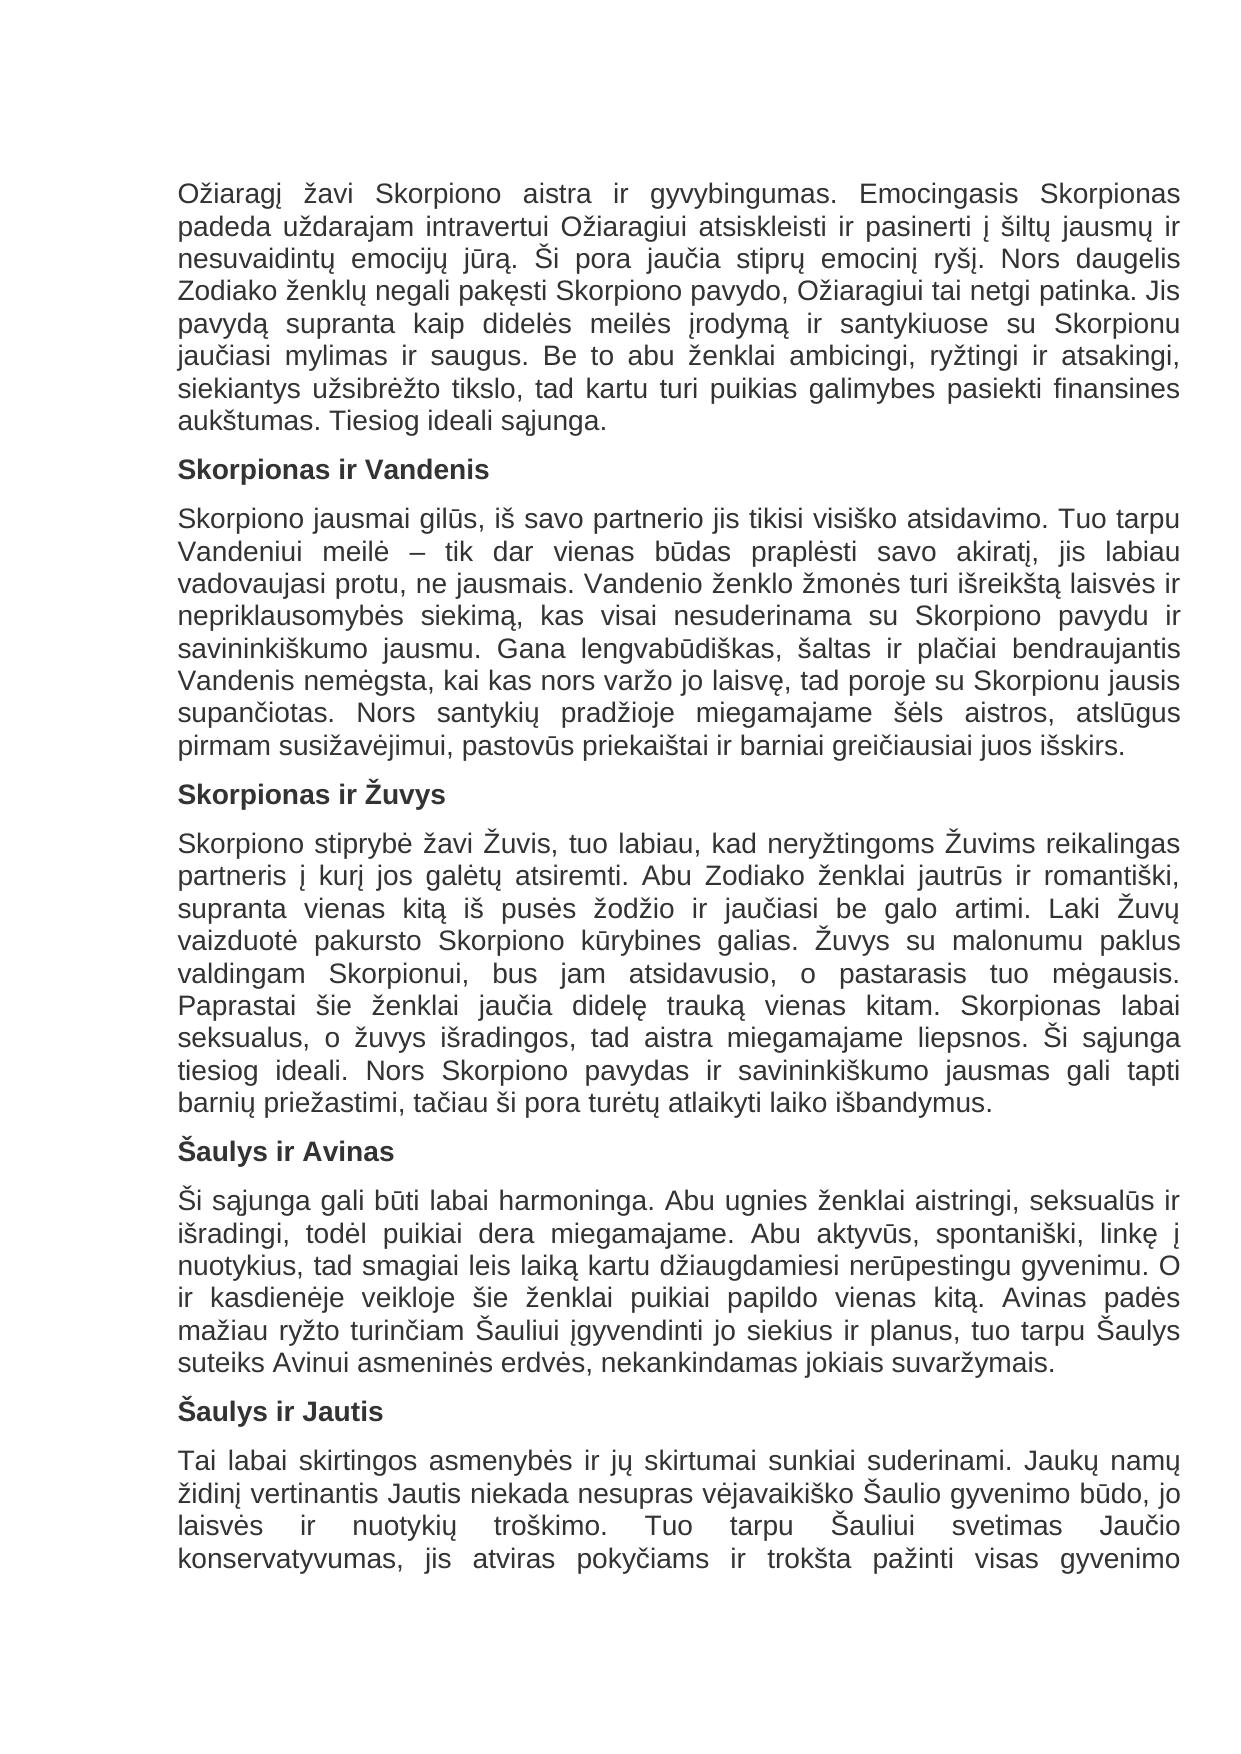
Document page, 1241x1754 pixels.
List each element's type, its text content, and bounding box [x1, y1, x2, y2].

text Šaulys ir Jautis [177, 1395, 1181, 1428]
text Šaulys ir Avinas [177, 1135, 1181, 1168]
text Skorpionas ir Vandenis [177, 453, 1181, 485]
text Skorpiono jausmai gilūs, iš savo partnerio jis tikisi visiško atsidavimo. Tuo tarpu Vandeniui meilė – tik dar vienas būdas praplėsti savo akiratį, jis labiau vadovaujasi protu, ne jausmais. Vandenio ženklo žmonės turi išreikštą laisvės ir nepriklausomybės siekimą, kas visai nesuderinama su Skorpiono pavydu ir savininkiškumo jausmu. Gana lengvabūdiškas, šaltas ir plačiai bendraujantis Vandenis nemėgsta, kai kas nors varžo jo laisvę, tad poroje su Skorpionu jausis supančiotas. Nors santykių pradžioje miegamajame šėls aistros, atslūgus pirmam susižavėjimui, pastovūs priekaištai ir barniai greičiausiai juos išskirs. [177, 502, 1181, 761]
text Tai labai skirtingos asmenybės ir jų skirtumai sunkiai suderinami. Jaukų namų židinį vertinantis Jautis niekada nesupras vėjavaikiško Šaulio gyvenimo būdo, jo laisvės ir nuotykių troškimo. Tuo tarpu Šauliui svetimas Jaučio konservatyvumas, jis atviras pokyčiams ir trokšta pažinti visas gyvenimo [177, 1444, 1181, 1574]
text Ši sąjunga gali būti labai harmoninga. Abu ugnies ženklai aistringi, seksualūs ir išradingi, todėl puikiai dera miegamajame. Abu aktyvūs, spontaniški, linkę į nuotykius, tad smagiai leis laiką kartu džiaugdamiesi nerūpestingu gyvenimu. O ir kasdienėje veikloje šie ženklai puikiai papildo vienas kitą. Avinas padės mažiau ryžto turinčiam Šauliui įgyvendinti jo siekius ir planus, tuo tarpu Šaulys suteiks Avinui asmeninės erdvės, nekankindamas jokiais suvaržymais. [177, 1184, 1181, 1379]
text Skorpionas ir Žuvys [177, 778, 1181, 810]
text Skorpiono stiprybė žavi Žuvis, tuo labiau, kad neryžtingoms Žuvims reikalingas partneris į kurį jos galėtų atsiremti. Abu Zodiako ženklai jautrūs ir romantiški, supranta vienas kitą iš pusės žodžio ir jaučiasi be galo artimi. Laki Žuvų vaizduotė pakursto Skorpiono kūrybines galias. Žuvys su malonumu paklus valdingam Skorpionui, bus jam atsidavusio, o pastarasis tuo mėgausis. Paprastai šie ženklai jaučia didelę trauką vienas kitam. Skorpionas labai seksualus, o žuvys išradingos, tad aistra miegamajame liepsnos. Ši sąjunga tiesiog ideali. Nors Skorpiono pavydas ir savininkiškumo jausmas gali tapti barnių priežastimi, tačiau ši pora turėtų atlaikyti laiko išbandymus. [177, 827, 1181, 1118]
text Ožiaragį žavi Skorpiono aistra ir gyvybingumas. Emocingasis Skorpionas padeda uždarajam intravertui Ožiaragiui atsiskleisti ir pasinerti į šiltų jausmų ir nesuvaidintų emocijų jūrą. Ši pora jaučia stiprų emocinį ryšį. Nors daugelis Zodiako ženklų negali pakęsti Skorpiono pavydo, Ožiaragiui tai netgi patinka. Jis pavydą supranta kaip didelės meilės įrodymą ir santykiuose su Skorpionu jaučiasi mylimas ir saugus. Be to abu ženklai ambicingi, ryžtingi ir atsakingi, siekiantys užsibrėžto tikslo, tad kartu turi puikias galimybes pasiekti finansines aukštumas. Tiesiog ideali sąjunga. [177, 177, 1181, 436]
